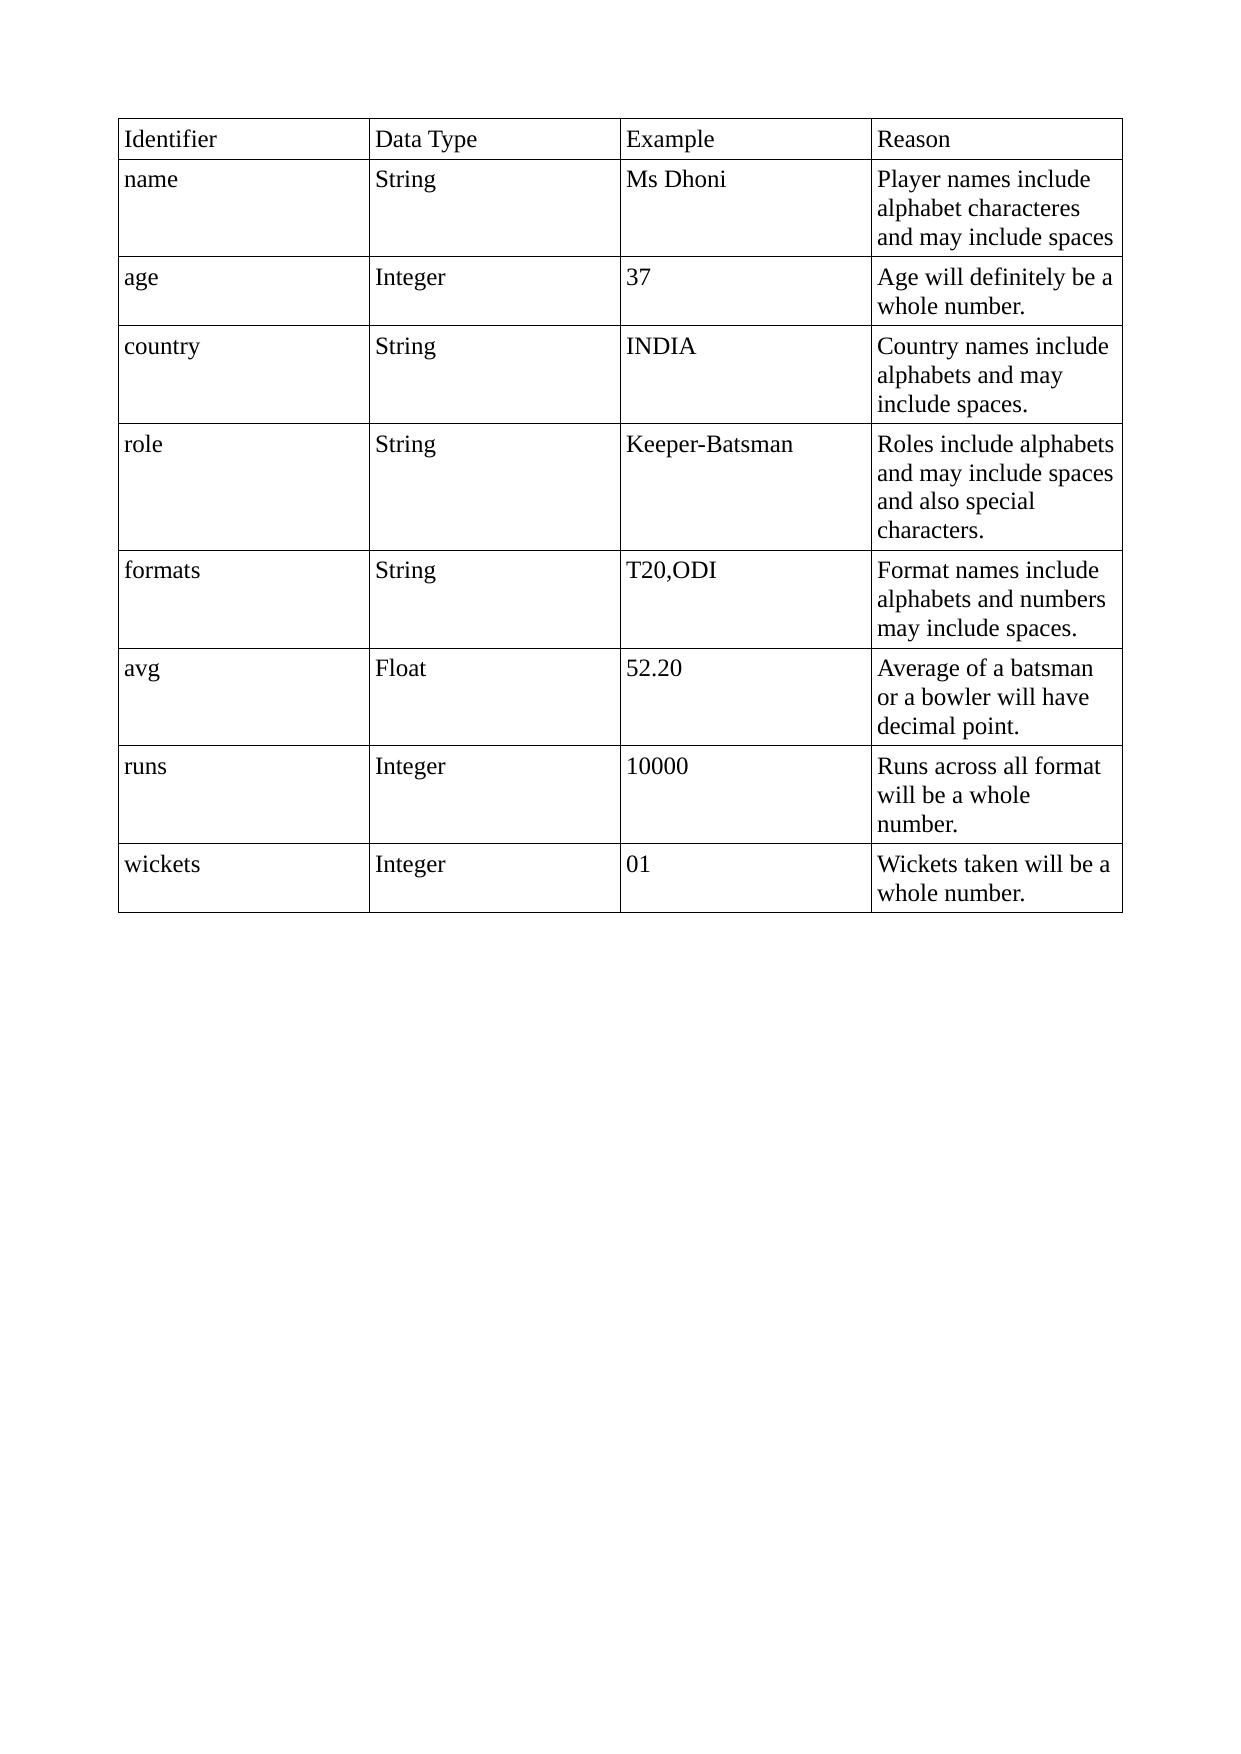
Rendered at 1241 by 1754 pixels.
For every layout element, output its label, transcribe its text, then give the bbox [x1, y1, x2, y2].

table_cell Float [370, 649, 620, 745]
table_cell avg [119, 649, 369, 745]
table_cell Country names include alphabets and may include spaces. [872, 326, 1122, 423]
table_cell 01 [621, 844, 871, 912]
table_header Identifier [119, 119, 369, 158]
table_header Example [621, 119, 871, 158]
table_cell role [119, 424, 369, 550]
table_cell String [370, 326, 620, 423]
table_cell formats [119, 551, 369, 647]
table_cell Format names include alphabets and numbers may include spaces. [872, 551, 1122, 647]
table_cell runs [119, 746, 369, 843]
table_cell name [119, 160, 369, 256]
table_cell Integer [370, 257, 620, 325]
table_cell Roles include alphabets and may include spaces and also special characters. [872, 424, 1122, 550]
table_cell Keeper-Batsman [621, 424, 871, 550]
table_cell String [370, 551, 620, 647]
table_cell 52.20 [621, 649, 871, 745]
table_cell String [370, 424, 620, 550]
table_cell Runs across all format will be a whole number. [872, 746, 1122, 843]
table_cell country [119, 326, 369, 423]
table_cell Age will definitely be a whole number. [872, 257, 1122, 325]
table_cell wickets [119, 844, 369, 912]
table_cell Average of a batsman or a bowler will have decimal point. [872, 649, 1122, 745]
table_cell Player names include alphabet characteres and may include spaces [872, 160, 1122, 256]
table_cell 37 [621, 257, 871, 325]
table_cell Ms Dhoni [621, 160, 871, 256]
table_cell Integer [370, 746, 620, 843]
table_header Data Type [370, 119, 620, 158]
table_header Reason [872, 119, 1122, 158]
table_cell INDIA [621, 326, 871, 423]
table_cell Integer [370, 844, 620, 912]
table_cell age [119, 257, 369, 325]
table_cell Wickets taken will be a whole number. [872, 844, 1122, 912]
table_cell 10000 [621, 746, 871, 843]
table_cell T20,ODI [621, 551, 871, 647]
table_cell String [370, 160, 620, 256]
